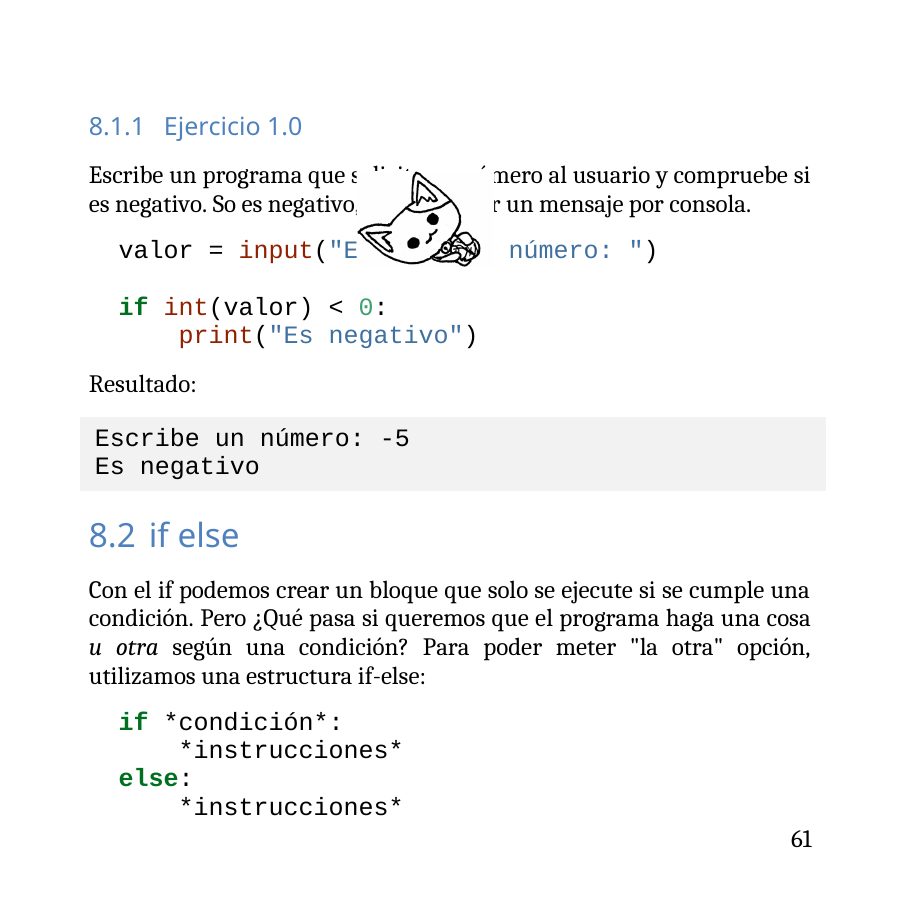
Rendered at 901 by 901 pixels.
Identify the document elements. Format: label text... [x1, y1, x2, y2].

picture [356, 171, 495, 267]
text valor = input("Escribe un número: ") if int(valor) < 0: print("Es negativo") [118, 238, 811, 351]
text if *condición*: *instrucciones* else: *instrucciones* [118, 709, 811, 823]
subtitle Ejercicio 1.0 [89, 109, 811, 143]
text Con el if podemos crear un bloque que solo se ejecute si se cumple una condición. Pero ¿Qué pasa si queremos que el programa haga una cosa u otra según una condición? Para poder meter "la otra" opción, utilizamos una estructura if-else: [89, 576, 811, 691]
subtitle if else [89, 511, 811, 557]
text Escribe un programa que solicite un número al usuario y compruebe si es negativo. So es negativo, debe mostrar un mensaje por consola. [89, 161, 811, 219]
text Escribe un número: -5 Es negativo [86, 424, 820, 484]
text Resultado: [89, 370, 811, 398]
